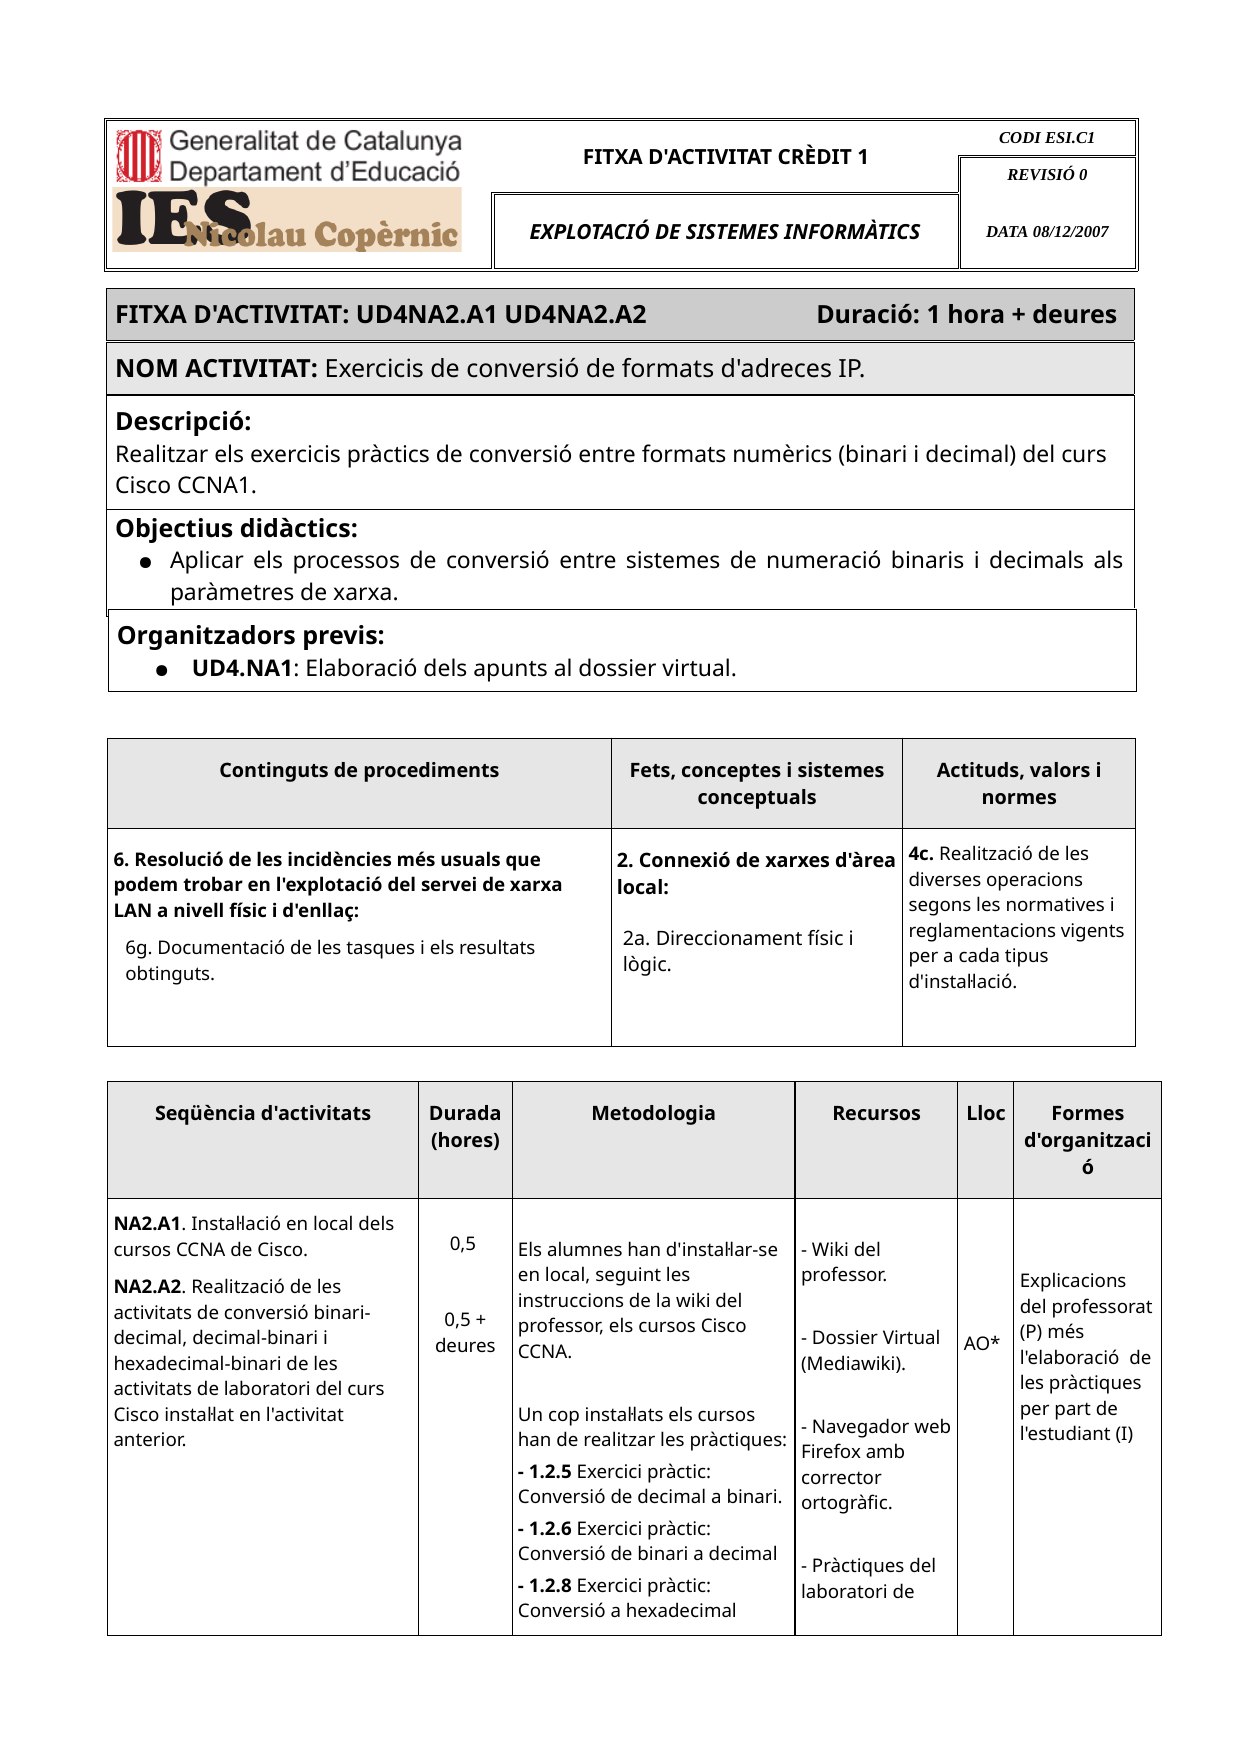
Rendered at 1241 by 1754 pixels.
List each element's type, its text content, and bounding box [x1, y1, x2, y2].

table_cell 0,5 0,5 + deures [419, 1199, 512, 1635]
table_cell 6. Resolució de les incidències més usuals que podem trobar en l'explotació del servei de xarxa LAN a nivell físic i d'enllaç: 6g. Documentació de les tasques i els resultats obtinguts. [108, 829, 611, 1046]
table_cell DATA 08/12/2007 [961, 192, 1135, 268]
table_cell AO* [958, 1199, 1013, 1635]
table_header Seqüència d'activitats [108, 1082, 418, 1198]
table_header Recursos [796, 1082, 957, 1198]
text Organitzadors previs: [117, 617, 1127, 651]
table_cell Els alumnes han d'instal·lar-se en local, seguint les instruccions de la wiki del professor, els cursos Cisco CCNA. Un cop instal·lats els cursos han de realitzar les pràctiques: - 1.2.5 Exercici pràctic: Conversió de decimal a binari. - 1.2.6 Exercici pràctic: Conversió de binari a decimal - 1.2.8 Exercici pràctic: Conversió a hexadecimal [513, 1199, 794, 1635]
text Descripció: [115, 404, 1125, 438]
table_cell 4c. Realització de les diverses operacions segons les normatives i reglamentacions vigents per a cada tipus d'instal·lació. [903, 829, 1135, 1046]
list UD4.NA1: Elaboració dels apunts al dossier virtual. [154, 651, 1127, 683]
list Aplicar els processos de conversió entre sistemes de numeració binaris i decimals als paràmetres de xarxa. [138, 544, 1125, 607]
table_header Durada (hores) [419, 1082, 512, 1198]
table_header Actituds, valors i normes [903, 739, 1135, 828]
table_header Fets, conceptes i sistemes conceptuals [612, 739, 902, 828]
table_cell 2. Connexió de xarxes d'àrea local: 2a. Direccionament físic i lògic. [612, 829, 902, 1046]
table_header Formes d'organització [1014, 1082, 1161, 1198]
table_header [107, 121, 492, 268]
text NOM ACTIVITAT: Exercicis de conversió de formats d'adreces IP. [115, 351, 1125, 385]
table_cell EXPLOTACIÓ DE SISTEMES INFORMÀTICS [495, 195, 958, 268]
table_header Lloc [958, 1082, 1013, 1198]
table_header CODI ESI.C1 [959, 121, 1135, 155]
table_cell - Wiki del professor. - Dossier Virtual (Mediawiki). - Navegador web Firefox amb corrector ortogràfic. - Pràctiques del laboratori de [796, 1199, 957, 1635]
table_cell Explicacions del professorat (P) més l'elaboració de les pràctiques per part de l'estudiant (I) [1014, 1199, 1161, 1635]
text Realitzar els exercicis pràctics de conversió entre formats numèrics (binari i decimal) del curs Cisco CCNA1. [115, 438, 1125, 501]
picture [112, 124, 466, 252]
text FITXA D'ACTIVITAT: UD4NA2.A1 UD4NA2.A2 Duració: 1 hora + deures [115, 297, 1125, 331]
text Objectius didàctics: [115, 510, 1125, 544]
table_header Continguts de procediments [108, 739, 611, 828]
table_header Metodologia [513, 1082, 794, 1198]
table_header FITXA D'ACTIVITAT CRÈDIT 1 [493, 121, 959, 192]
table_cell REVISIÓ 0 [961, 158, 1135, 192]
table_cell NA2.A1. Instal·lació en local dels cursos CCNA de Cisco. NA2.A2. Realització de les activitats de conversió binari-decimal, decimal-binari i hexadecimal-binari de les activitats de laboratori del curs Cisco instal·lat en l'activitat anterior. [108, 1199, 418, 1635]
